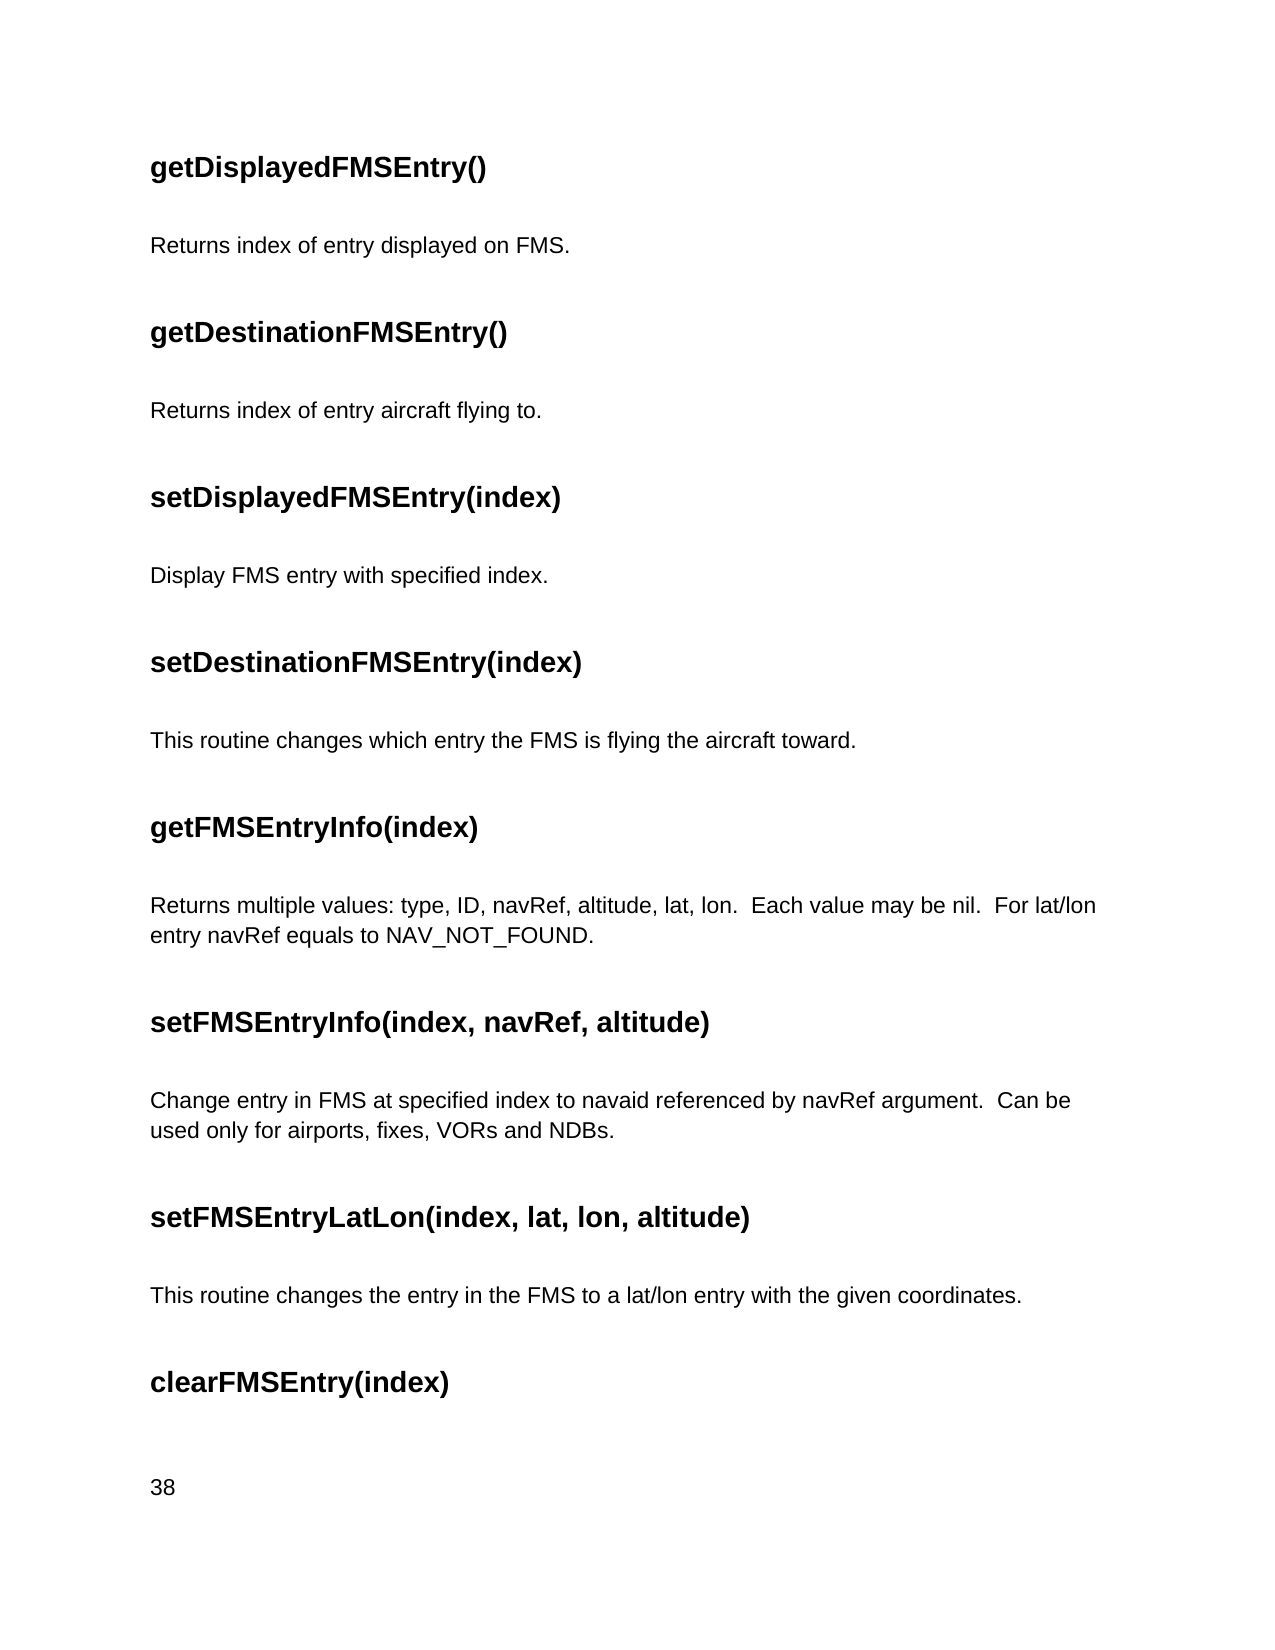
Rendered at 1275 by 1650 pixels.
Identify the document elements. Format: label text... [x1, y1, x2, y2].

text Display FMS entry with specified index. [150, 562, 1125, 588]
subtitle setDestinationFMSEntry(index) [150, 645, 1125, 678]
subtitle getFMSEntryInfo(index) [150, 809, 1125, 843]
text This routine changes the entry in the FMS to a lat/lon entry with the given coordinates. [150, 1282, 1125, 1308]
subtitle setFMSEntryInfo(index, navRef, altitude) [150, 1005, 1125, 1038]
subtitle getDestinationFMSEntry() [150, 315, 1125, 348]
subtitle setFMSEntryLatLon(index, lat, lon, altitude) [150, 1200, 1125, 1233]
text Returns index of entry displayed on FMS. [150, 232, 1125, 258]
text This routine changes which entry the FMS is flying the aircraft toward. [150, 727, 1125, 753]
subtitle setDisplayedFMSEntry(index) [150, 480, 1125, 513]
subtitle clearFMSEntry(index) [150, 1365, 1125, 1398]
subtitle getDisplayedFMSEntry() [150, 150, 1125, 183]
text Change entry in FMS at specified index to navaid referenced by navRef argument. Can be used only for airports, fixes, VORs and NDBs. [150, 1087, 1125, 1143]
text Returns index of entry aircraft flying to. [150, 397, 1125, 423]
text Returns multiple values: type, ID, navRef, altitude, lat, lon. Each value may be nil. For lat/lon entry navRef equals to NAV_NOT_FOUND. [150, 892, 1125, 948]
